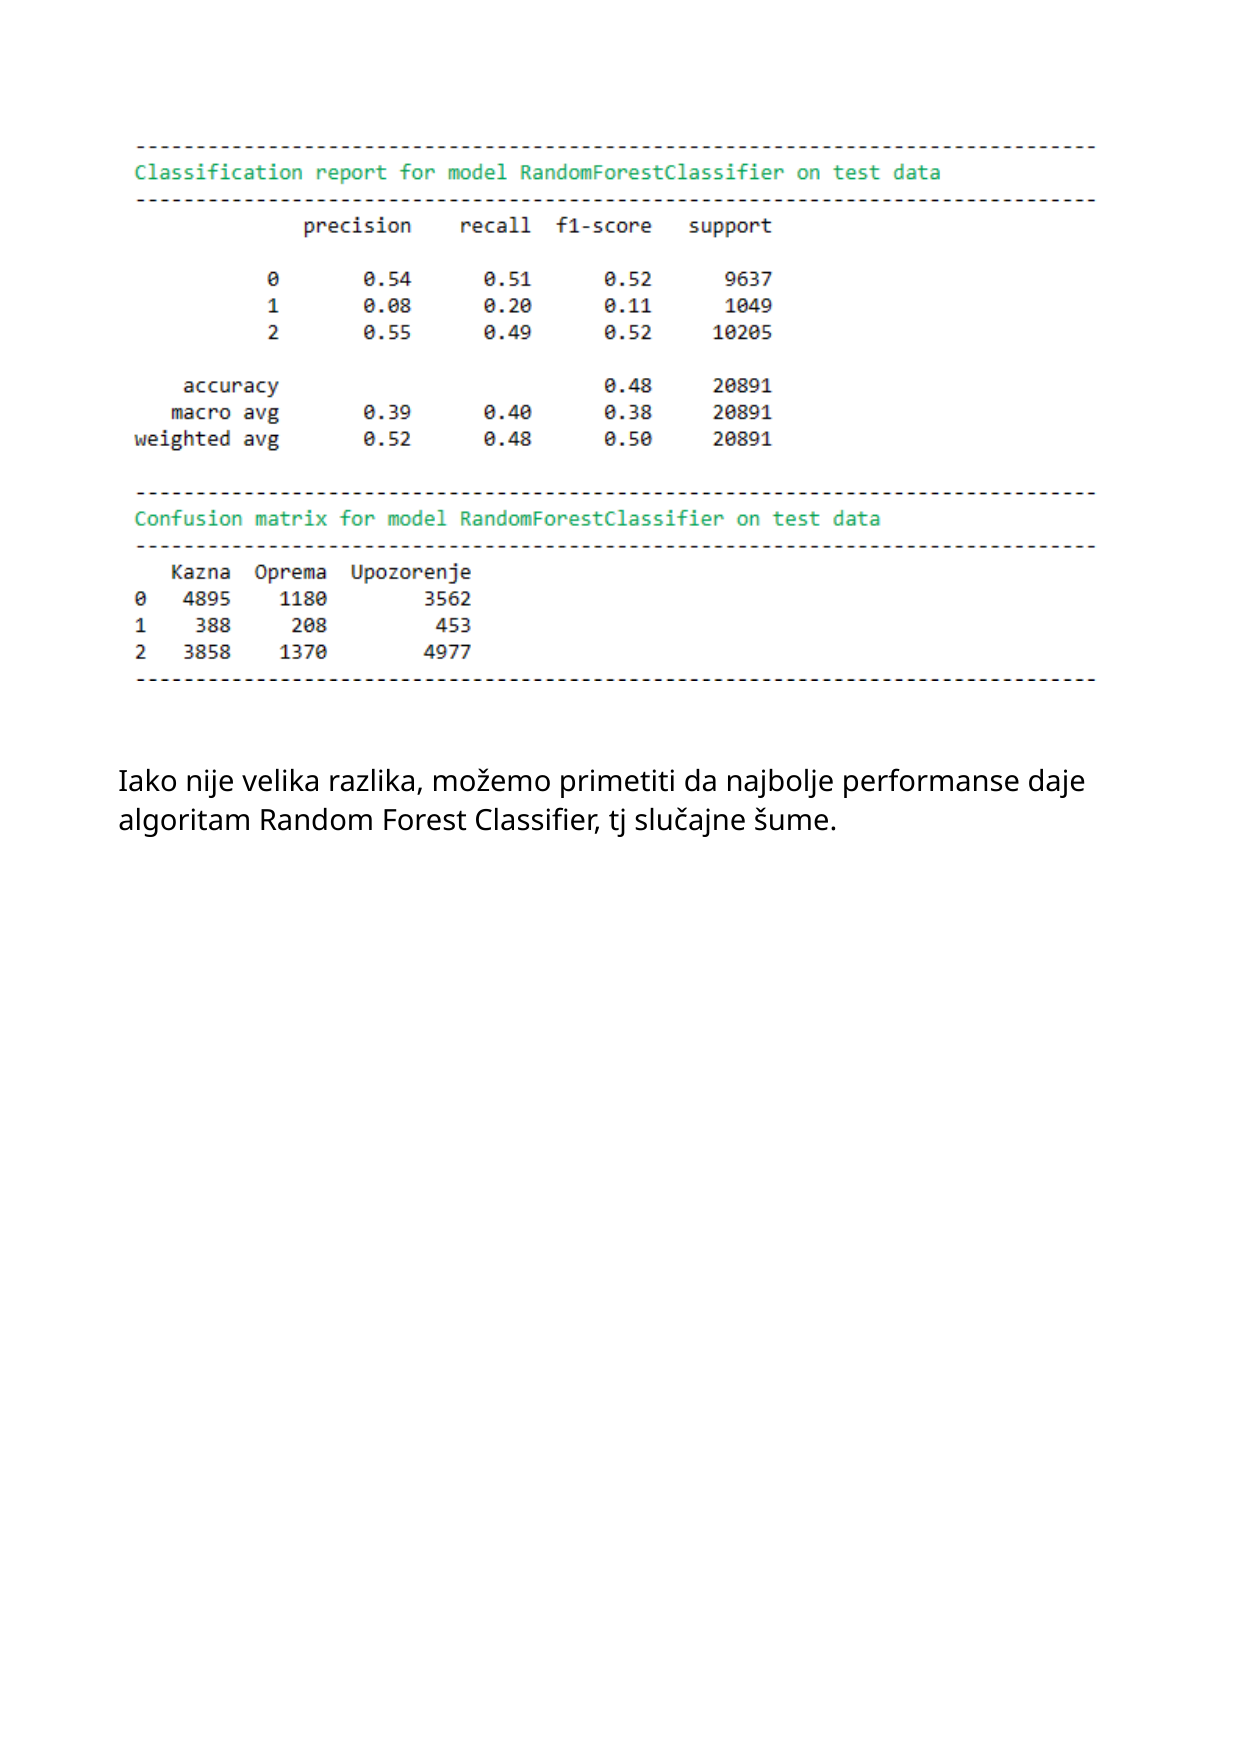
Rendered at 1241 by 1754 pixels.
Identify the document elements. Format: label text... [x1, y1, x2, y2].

text Iako nije velika razlika, možemo primetiti da najbolje performanse daje algoritam Random Forest Classifier, tj slučajne šume. [118, 760, 1122, 839]
picture [102, 143, 1098, 681]
